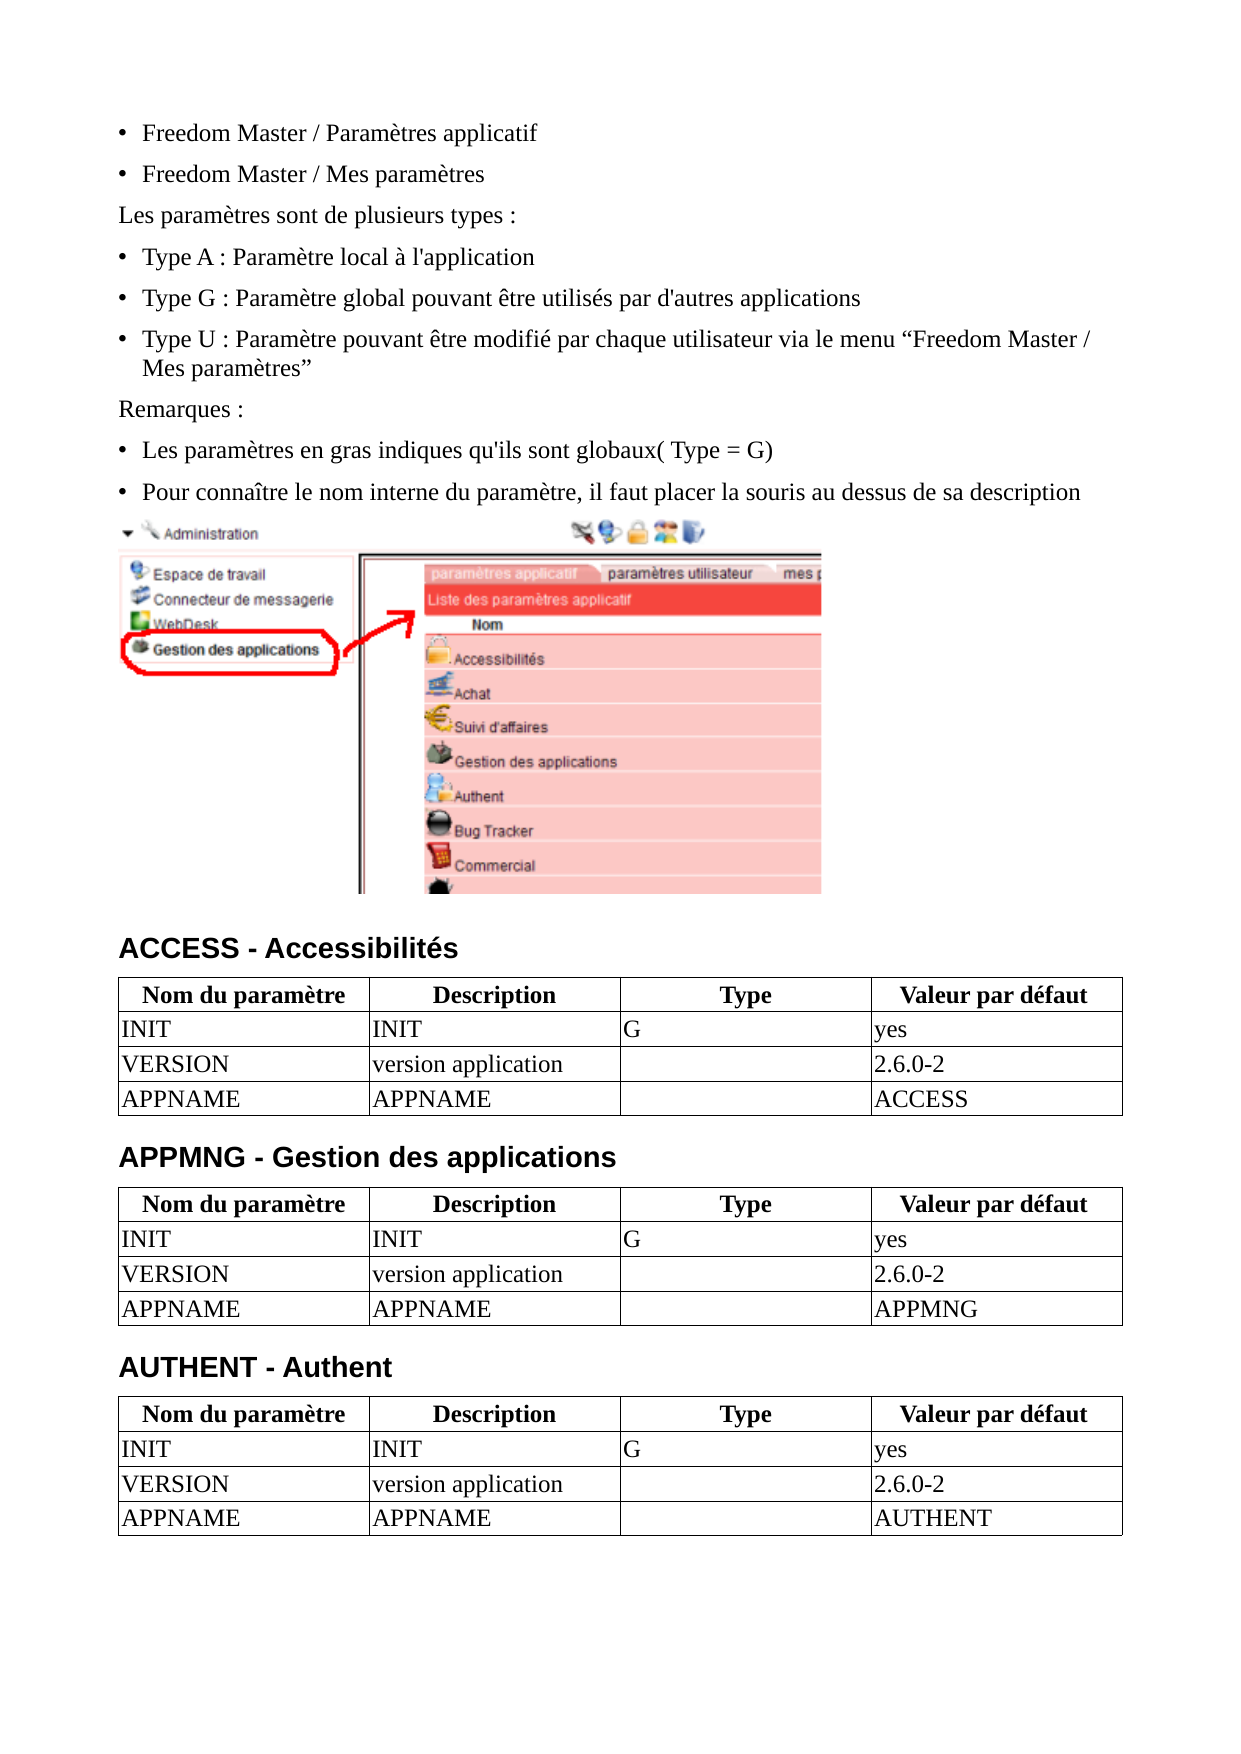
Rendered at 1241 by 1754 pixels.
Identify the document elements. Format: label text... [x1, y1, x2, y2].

table_cell yes [872, 1222, 1122, 1256]
table_cell AUTHENT [872, 1502, 1122, 1535]
table_header Nom du paramètre [119, 1397, 369, 1431]
table_header Description [370, 1188, 620, 1221]
table_cell 2.6.0-2 [872, 1467, 1122, 1501]
table_cell version application [370, 1047, 620, 1081]
subtitle AUTHENT - Authent [118, 1350, 1122, 1384]
table_cell G [621, 1432, 871, 1466]
list Freedom Master / Mes paramètres [118, 159, 1122, 188]
table_cell version application [370, 1467, 620, 1501]
table_header Valeur par défaut [872, 978, 1122, 1011]
table_header Description [370, 978, 620, 1011]
table_cell INIT [370, 1012, 620, 1046]
table_header Description [370, 1397, 620, 1431]
table_cell version application [370, 1257, 620, 1291]
table_header Type [621, 978, 871, 1011]
table_cell 2.6.0-2 [872, 1047, 1122, 1081]
table_header Nom du paramètre [119, 1188, 369, 1221]
table_cell INIT [119, 1012, 369, 1046]
table_cell yes [872, 1012, 1122, 1046]
list Type G : Paramètre global pouvant être utilisés par d'autres applications [118, 283, 1122, 312]
table_cell VERSION [119, 1467, 369, 1501]
table_cell INIT [370, 1222, 620, 1256]
table_cell G [621, 1012, 871, 1046]
table_cell APPMNG [872, 1292, 1122, 1325]
list Freedom Master / Paramètres applicatif [118, 118, 1122, 147]
table_cell APPNAME [370, 1502, 620, 1535]
table_cell INIT [119, 1222, 369, 1256]
table_header Type [621, 1397, 871, 1431]
table_cell APPNAME [119, 1502, 369, 1535]
text Remarques : [118, 394, 1122, 423]
table_cell APPNAME [370, 1082, 620, 1115]
table_cell G [621, 1222, 871, 1256]
list Type A : Paramètre local à l'application [118, 242, 1122, 271]
table_cell [621, 1502, 871, 1535]
table_cell [621, 1257, 871, 1291]
table_cell APPNAME [119, 1292, 369, 1325]
list Type U : Paramètre pouvant être modifié par chaque utilisateur via le menu “Freedom Master / Mes paramètres” [118, 324, 1122, 382]
table_cell [621, 1082, 871, 1115]
table_cell VERSION [119, 1047, 369, 1081]
table_header Nom du paramètre [119, 978, 369, 1011]
list Pour connaître le nom interne du paramètre, il faut placer la souris au dessus de sa description [118, 477, 1122, 506]
table_cell [621, 1467, 871, 1501]
table_cell yes [872, 1432, 1122, 1466]
list Les paramètres en gras indiques qu'ils sont globaux( Type = G) [118, 436, 1122, 464]
table_cell ACCESS [872, 1082, 1122, 1115]
subtitle ACCESS - Accessibilités [118, 931, 1122, 964]
table_cell APPNAME [119, 1082, 369, 1115]
table_header Type [621, 1188, 871, 1221]
table_cell INIT [370, 1432, 620, 1466]
table_cell [621, 1292, 871, 1325]
table_cell INIT [119, 1432, 369, 1466]
table_cell APPNAME [370, 1292, 620, 1325]
table_cell [621, 1047, 871, 1081]
table_header Valeur par défaut [872, 1188, 1122, 1221]
table_cell 2.6.0-2 [872, 1257, 1122, 1291]
text Les paramètres sont de plusieurs types : [118, 201, 1122, 229]
table_cell VERSION [119, 1257, 369, 1291]
subtitle APPMNG - Gestion des applications [118, 1141, 1122, 1174]
table_header Valeur par défaut [872, 1397, 1122, 1431]
picture [118, 518, 822, 894]
